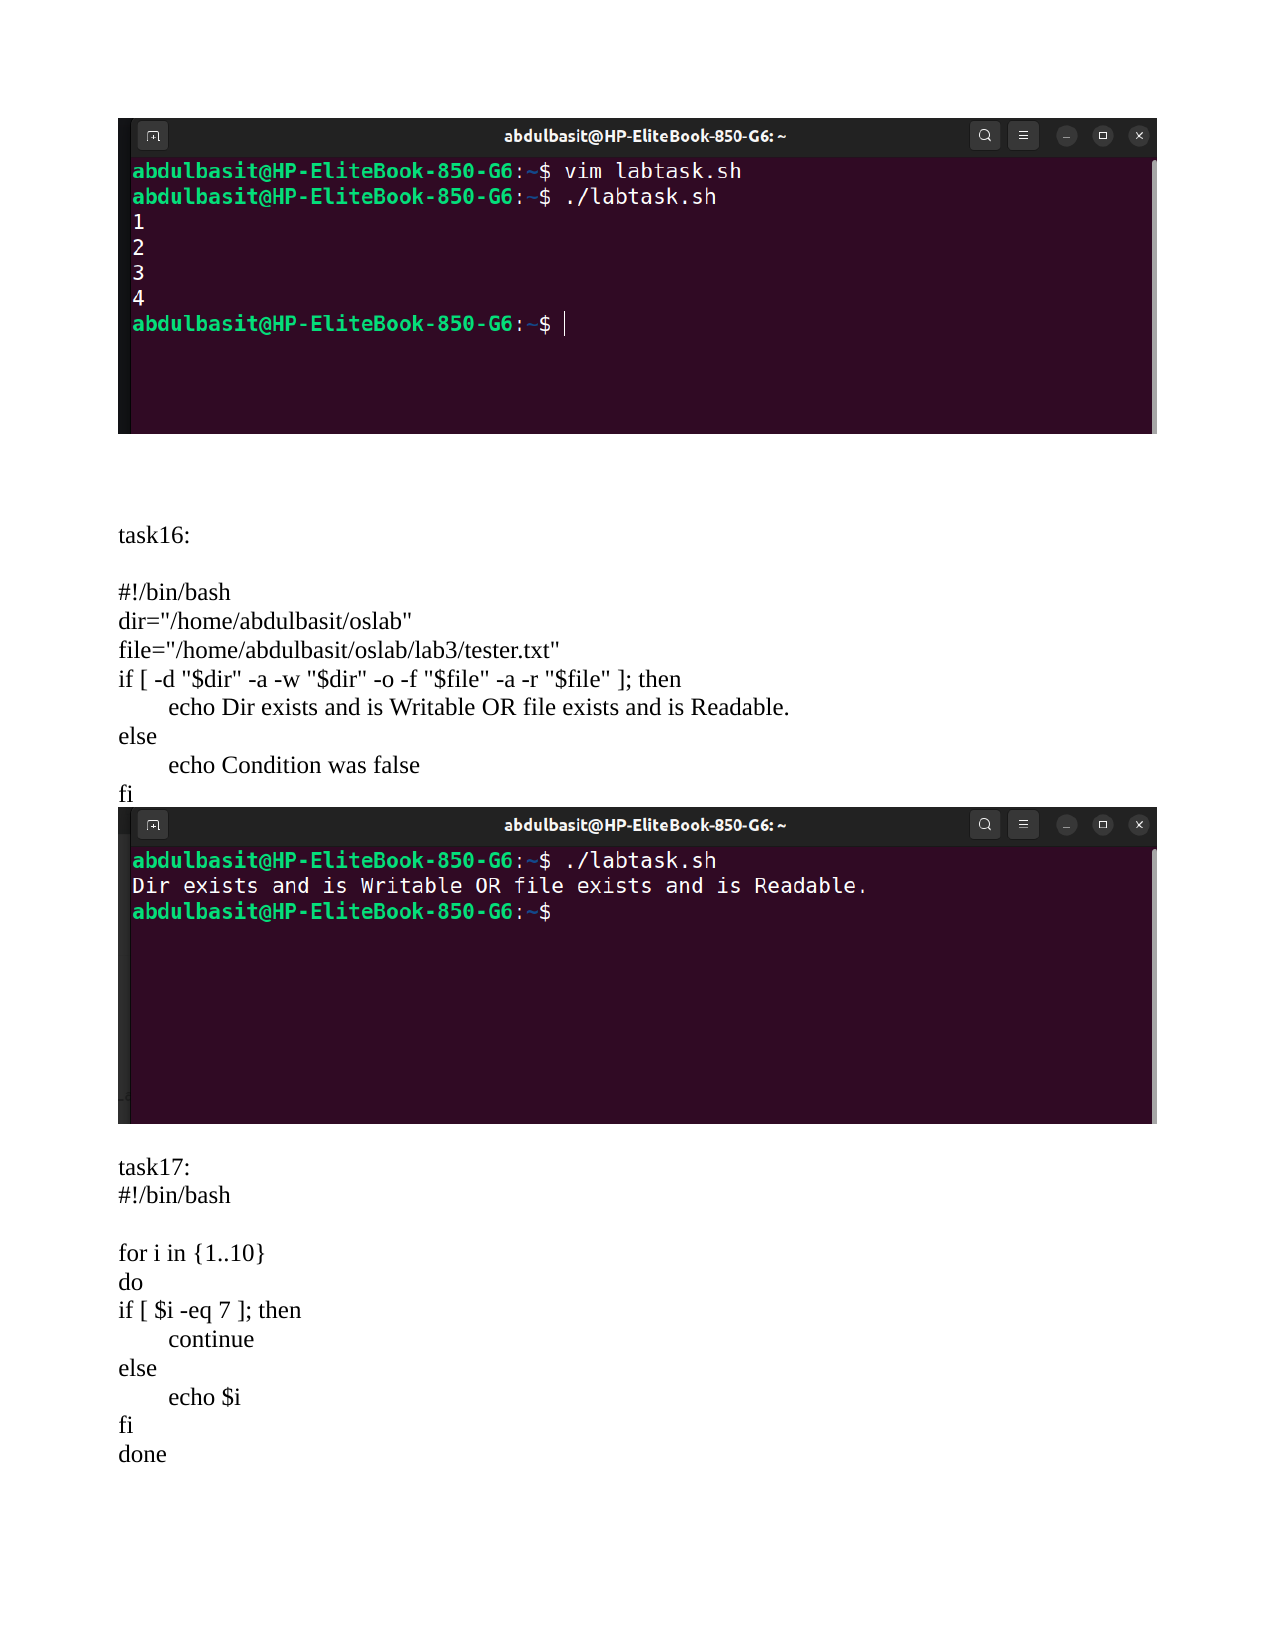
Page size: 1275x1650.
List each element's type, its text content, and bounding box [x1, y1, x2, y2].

text echo $i [118, 1382, 1157, 1411]
text echo Dir exists and is Writable OR file exists and is Readable. [118, 692, 1157, 721]
text done [118, 1439, 1157, 1468]
text task17: [118, 1152, 1157, 1181]
text echo Condition was false [118, 750, 1157, 779]
text dir="/home/abdulbasit/oslab" [118, 606, 1157, 635]
text file="/home/abdulbasit/oslab/lab3/tester.txt" [118, 635, 1157, 664]
text do [118, 1267, 1157, 1296]
picture [118, 118, 1157, 434]
text for i in {1..10} [118, 1238, 1157, 1267]
text else [118, 1353, 1157, 1382]
text else [118, 721, 1157, 750]
text task16: [118, 520, 1157, 549]
text #!/bin/bash [118, 577, 1157, 606]
text if [ -d "$dir" -a -w "$dir" -o -f "$file" -a -r "$file" ]; then [118, 664, 1157, 692]
text if [ $i -eq 7 ]; then [118, 1296, 1157, 1324]
text continue [118, 1324, 1157, 1353]
text fi [118, 779, 1157, 807]
text #!/bin/bash [118, 1181, 1157, 1209]
picture [118, 807, 1157, 1124]
text fi [118, 1411, 1157, 1439]
